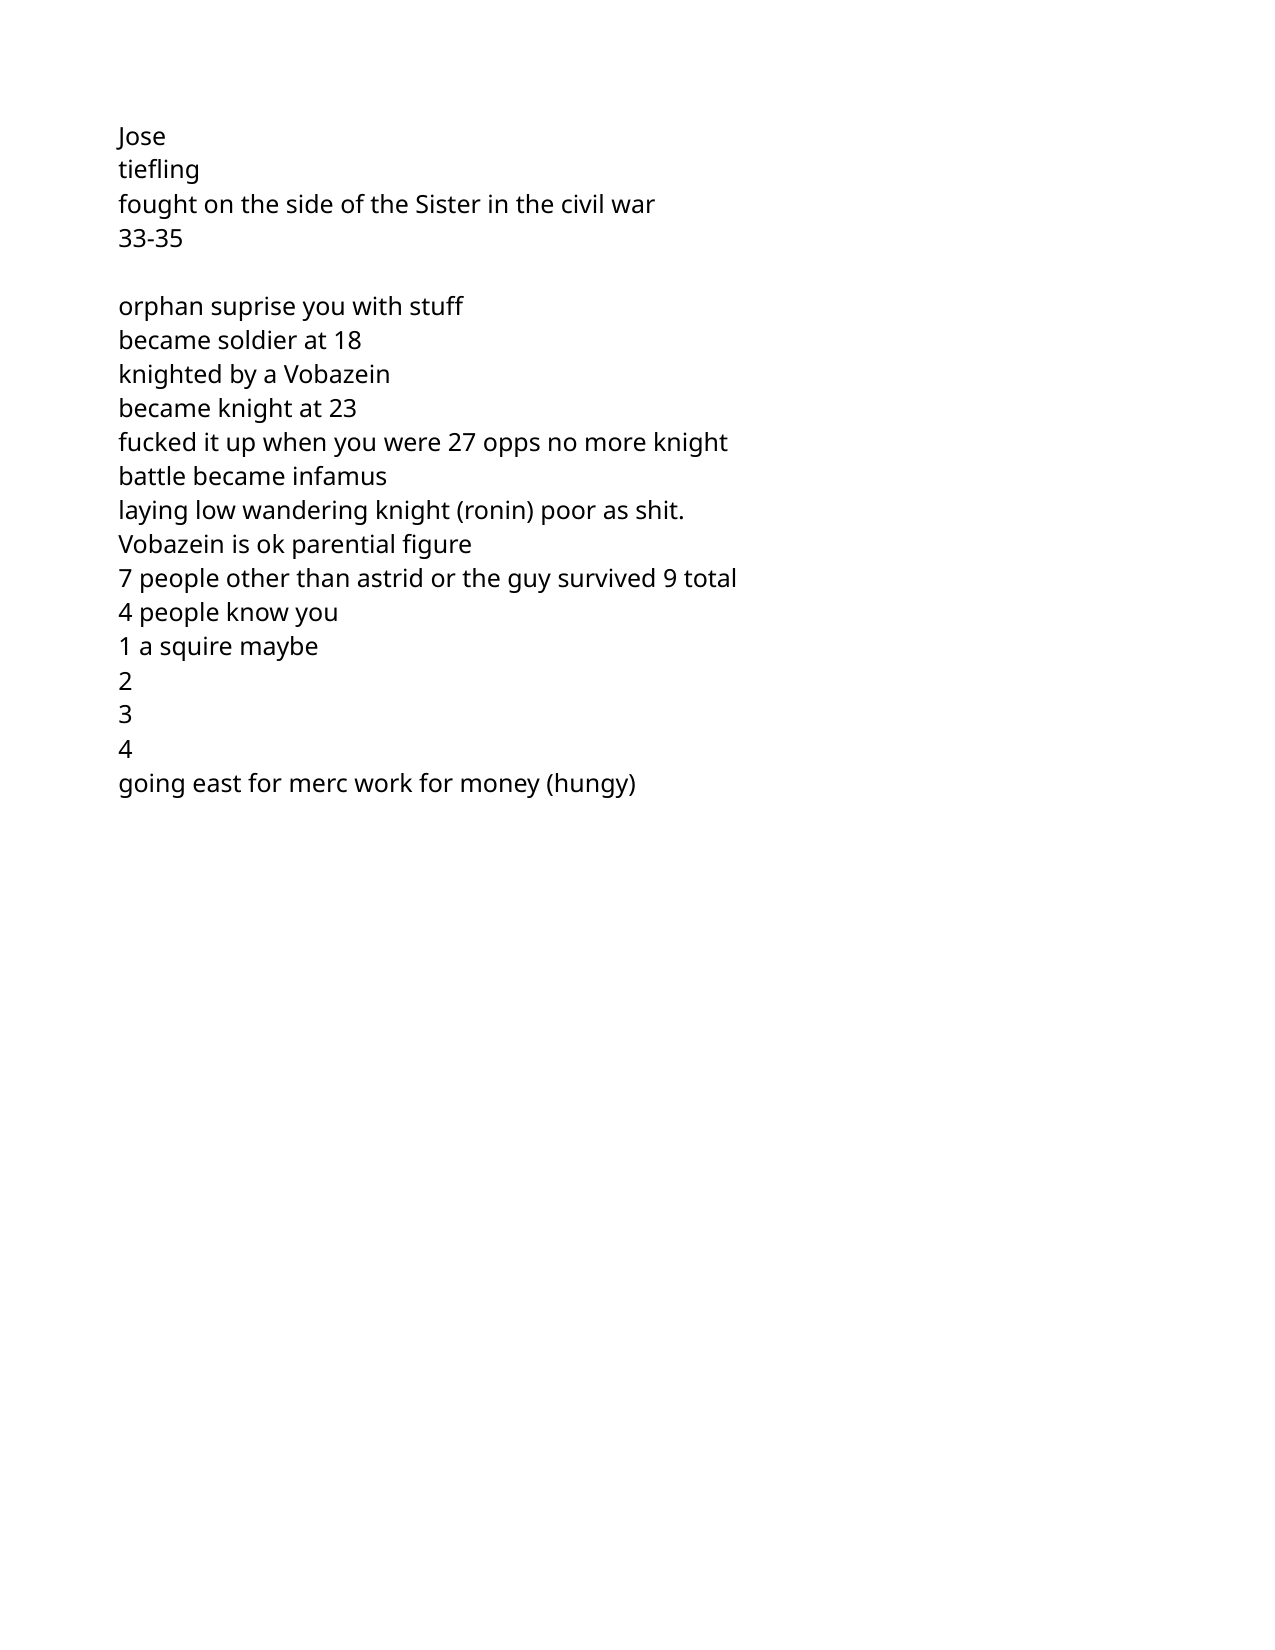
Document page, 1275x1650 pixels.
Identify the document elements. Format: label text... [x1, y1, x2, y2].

text 2 [118, 663, 1157, 697]
text 4 [118, 731, 1157, 765]
text 3 [118, 697, 1157, 731]
text laying low wandering knight (ronin) poor as shit. [118, 493, 1157, 527]
text orphan suprise you with stuff [118, 288, 1157, 322]
text tiefling [118, 152, 1157, 186]
text 1 a squire maybe [118, 629, 1157, 663]
text became knight at 23 [118, 391, 1157, 425]
text fucked it up when you were 27 opps no more knight [118, 425, 1157, 459]
text Vobazein is ok parential figure [118, 527, 1157, 561]
text fought on the side of the Sister in the civil war [118, 186, 1157, 220]
text knighted by a Vobazein [118, 357, 1157, 391]
text battle became infamus [118, 459, 1157, 493]
text 7 people other than astrid or the guy survived 9 total [118, 561, 1157, 595]
text Jose [118, 118, 1157, 152]
text became soldier at 18 [118, 322, 1157, 357]
text 4 people know you [118, 595, 1157, 629]
text 33-35 [118, 220, 1157, 254]
text going east for merc work for money (hungy) [118, 765, 1157, 799]
